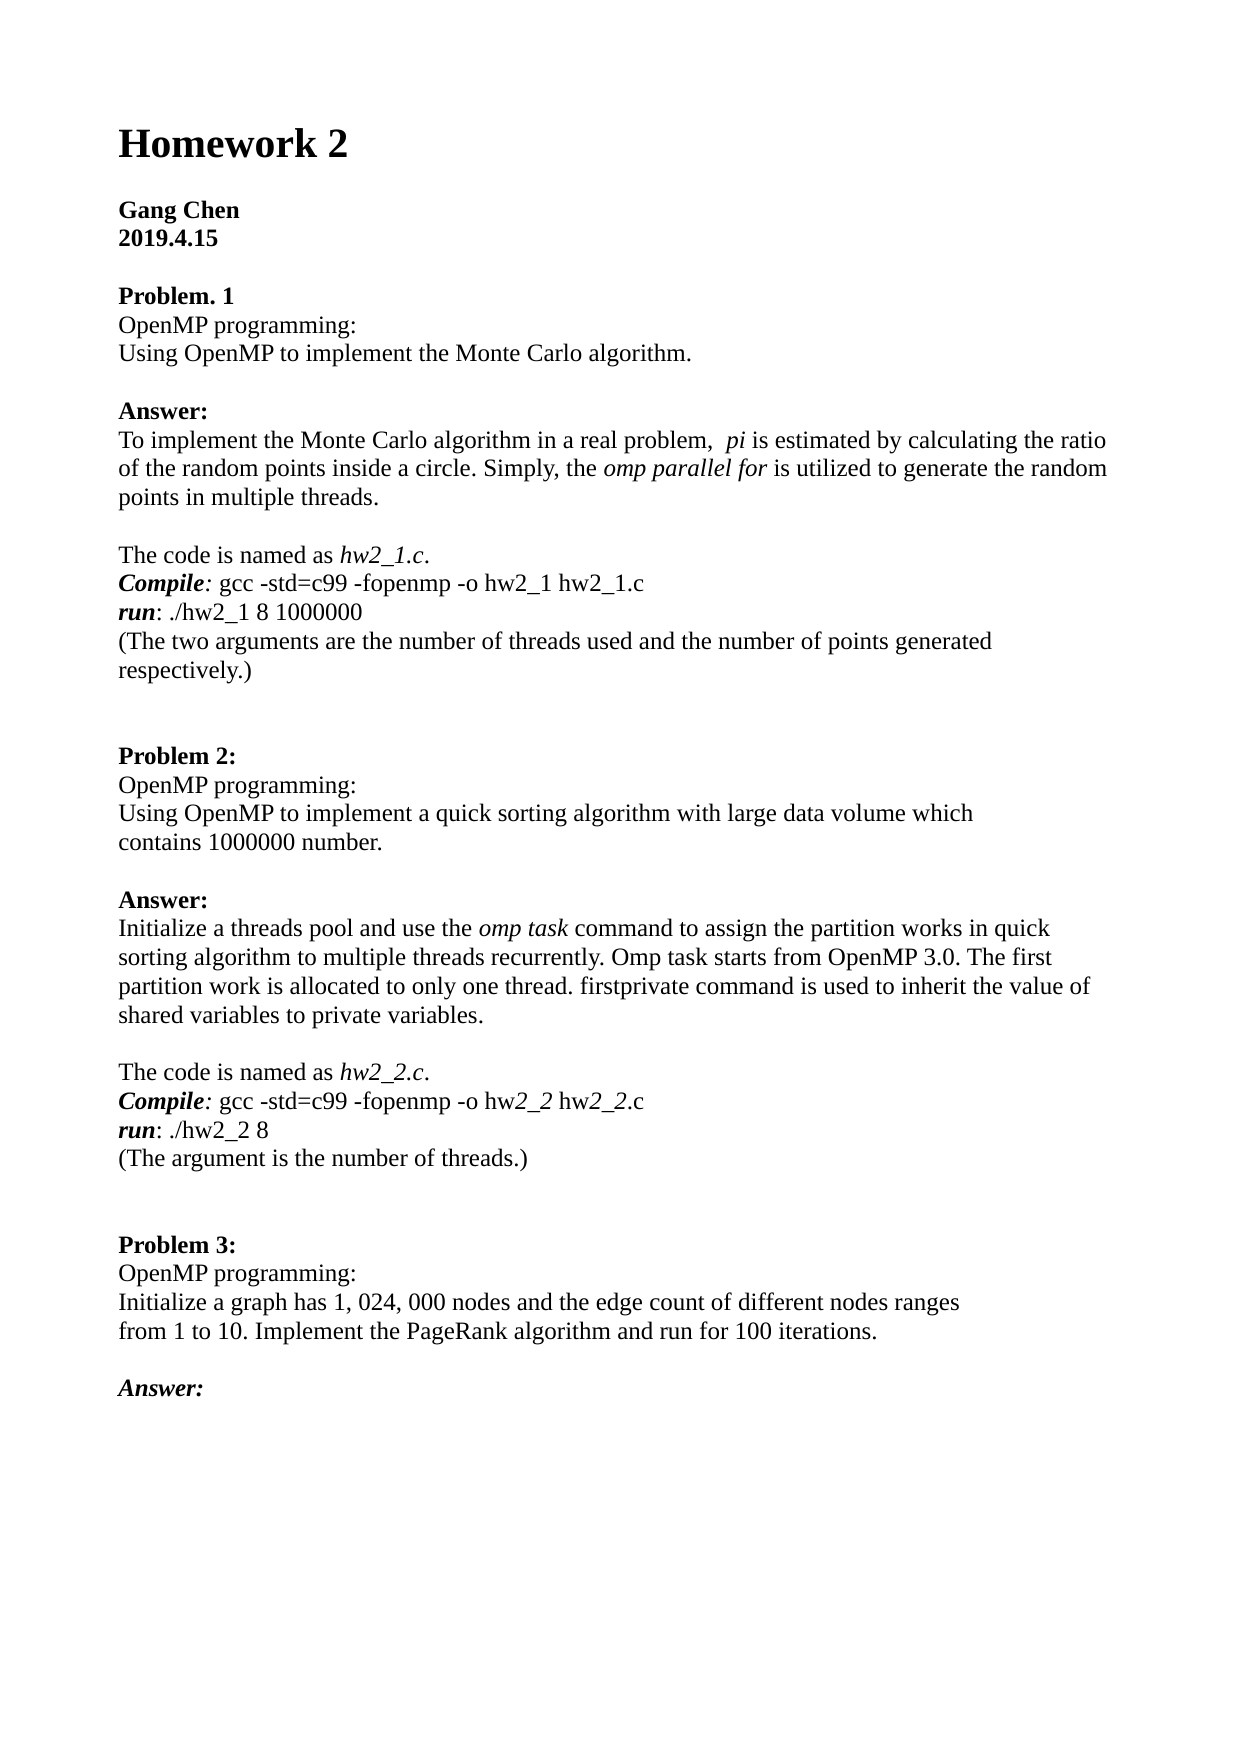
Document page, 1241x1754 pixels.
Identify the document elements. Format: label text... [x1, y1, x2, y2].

text Gang Chen [118, 195, 1122, 223]
text OpenMP programming: [118, 310, 1122, 338]
text The code is named as hw2_2.c. [118, 1057, 1122, 1086]
text Using OpenMP to implement a quick sorting algorithm with large data volume which [118, 798, 1122, 827]
text from 1 to 10. Implement the PageRank algorithm and run for 100 iterations. [118, 1316, 1122, 1345]
text contains 1000000 number. [118, 827, 1122, 856]
text Problem 3: [118, 1230, 1122, 1258]
text (The two arguments are the number of threads used and the number of points generated respectively.) [118, 626, 1122, 683]
text OpenMP programming: [118, 1258, 1122, 1287]
text (The argument is the number of threads.) [118, 1143, 1122, 1172]
text Answer: [118, 885, 1122, 913]
text OpenMP programming: [118, 770, 1122, 798]
text Problem. 1 [118, 281, 1122, 310]
text run: ./hw2_2 8 [118, 1115, 1122, 1143]
text Compile: gcc -std=c99 -fopenmp -o hw2_1 hw2_1.c [118, 568, 1122, 597]
text 2019.4.15 [118, 223, 1122, 252]
text Compile: gcc -std=c99 -fopenmp -o hw2_2 hw2_2.c [118, 1086, 1122, 1115]
text Initialize a graph has 1, 024, 000 nodes and the edge count of different nodes ranges [118, 1287, 1122, 1316]
text run: ./hw2_1 8 1000000 [118, 597, 1122, 626]
text Using OpenMP to implement the Monte Carlo algorithm. [118, 338, 1122, 367]
text Answer: [118, 1373, 1122, 1402]
text Homework 2 [118, 118, 1122, 166]
text To implement the Monte Carlo algorithm in a real problem, pi is estimated by calculating the ratio of the random points inside a circle. Simply, the omp parallel for is utilized to generate the random points in multiple threads. [118, 425, 1122, 511]
text Answer: [118, 396, 1122, 425]
text Problem 2: [118, 741, 1122, 770]
text Initialize a threads pool and use the omp task command to assign the partition works in quick sorting algorithm to multiple threads recurrently. Omp task starts from OpenMP 3.0. The first partition work is allocated to only one thread. firstprivate command is used to inherit the value of shared variables to private variables. [118, 913, 1122, 1028]
text The code is named as hw2_1.c. [118, 540, 1122, 568]
